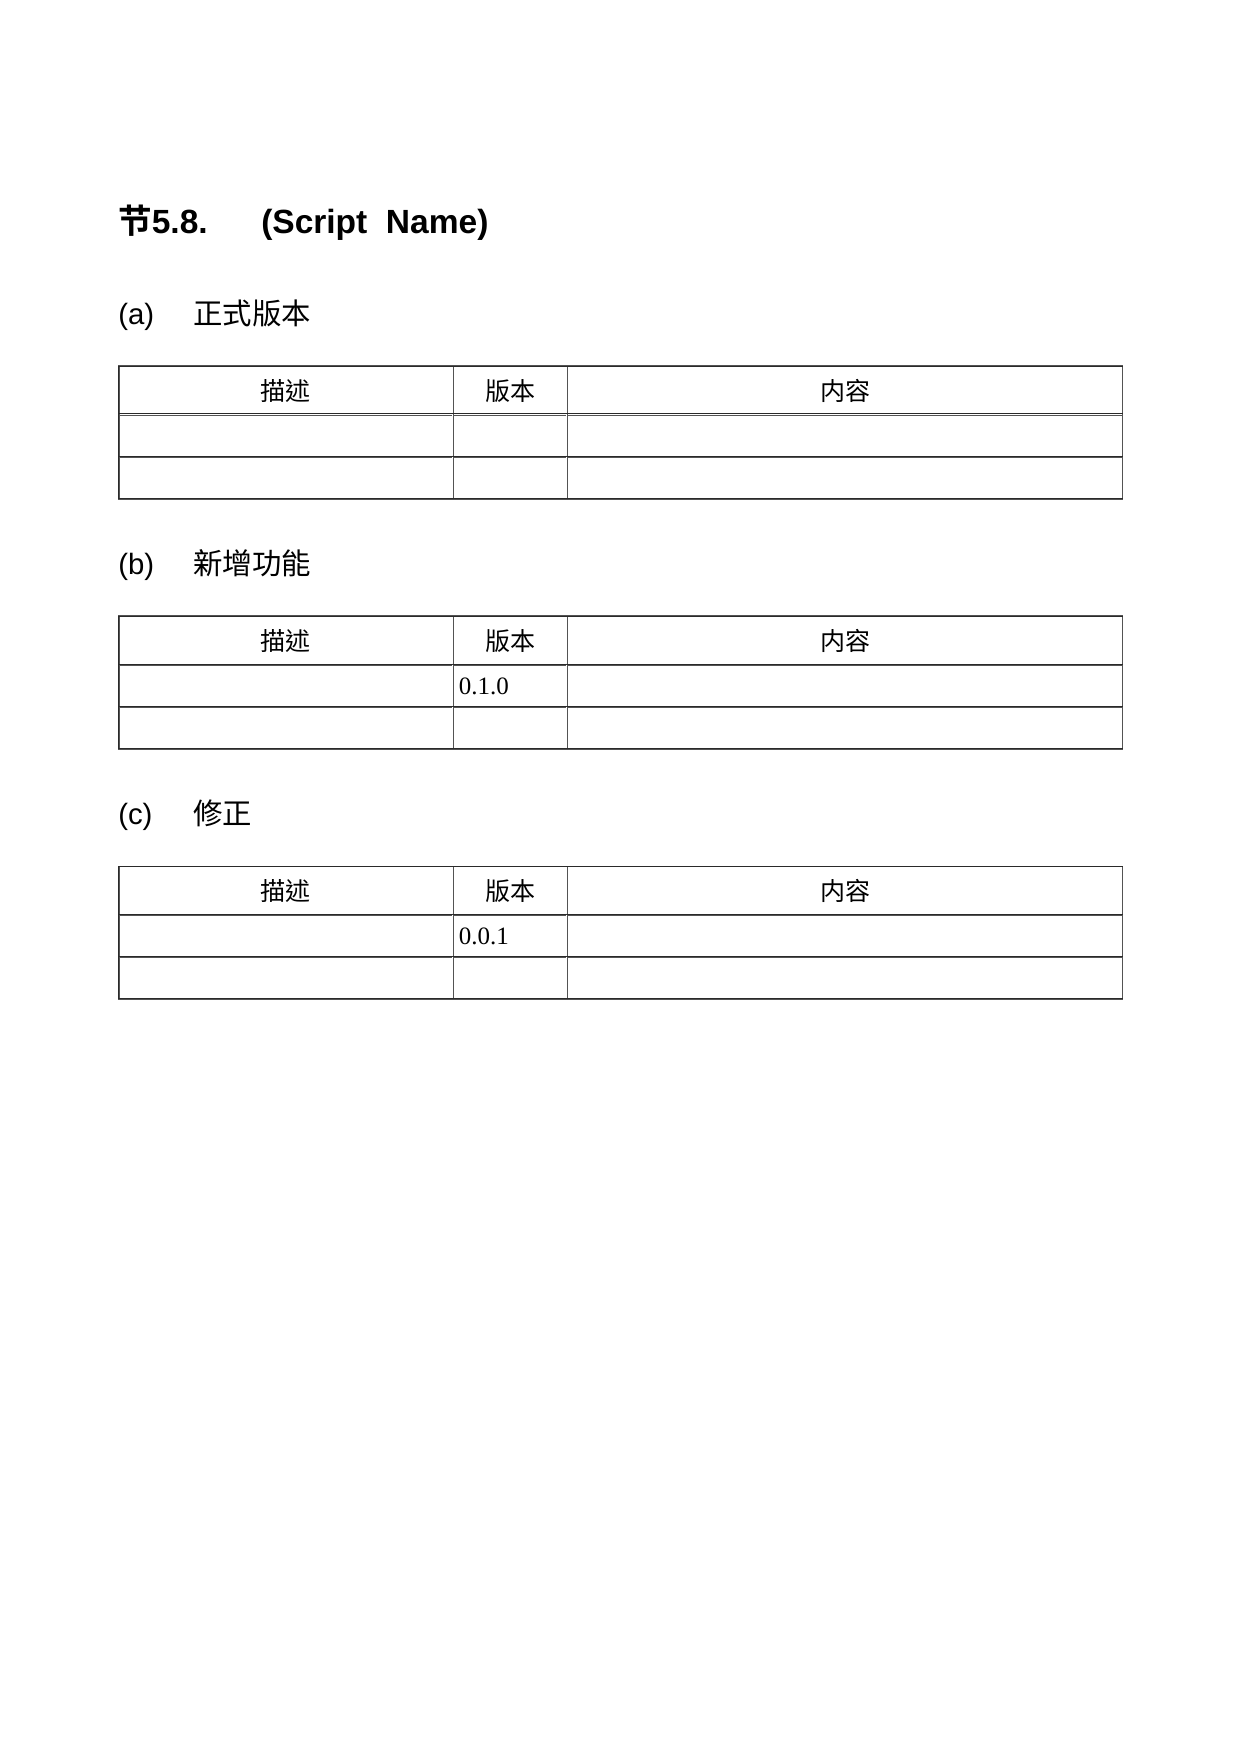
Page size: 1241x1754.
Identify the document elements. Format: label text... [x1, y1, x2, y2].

table_cell [568, 916, 1122, 955]
table_header 描述 [120, 618, 452, 663]
table_header 内容 [568, 868, 1122, 913]
table_cell [120, 666, 452, 705]
table_cell [454, 458, 566, 497]
table_cell [568, 458, 1122, 497]
subtitle (Script Name) [118, 197, 1122, 243]
table_cell [568, 708, 1122, 748]
table_cell [120, 916, 452, 955]
table_header 描述 [120, 868, 452, 913]
table_cell [120, 416, 452, 455]
table_header 内容 [568, 618, 1122, 663]
table_header 内容 [568, 368, 1122, 413]
table_header 版本 [454, 368, 566, 413]
table_cell [568, 958, 1122, 998]
table_cell [120, 708, 452, 748]
table_cell 0.1.0 [454, 666, 566, 705]
table_cell [454, 416, 566, 455]
table_header 版本 [454, 618, 566, 663]
table_cell [568, 666, 1122, 705]
table_cell 0.0.1 [454, 916, 566, 955]
table_cell [120, 458, 452, 497]
table_cell [568, 416, 1122, 455]
table_cell [120, 958, 452, 998]
table_cell [454, 958, 566, 998]
subtitle 新增功能 [118, 543, 1122, 583]
table_cell [454, 708, 566, 748]
subtitle 修正 [118, 793, 1122, 833]
table_header 描述 [120, 368, 452, 413]
subtitle 正式版本 [118, 293, 1122, 333]
table_header 版本 [454, 868, 566, 913]
